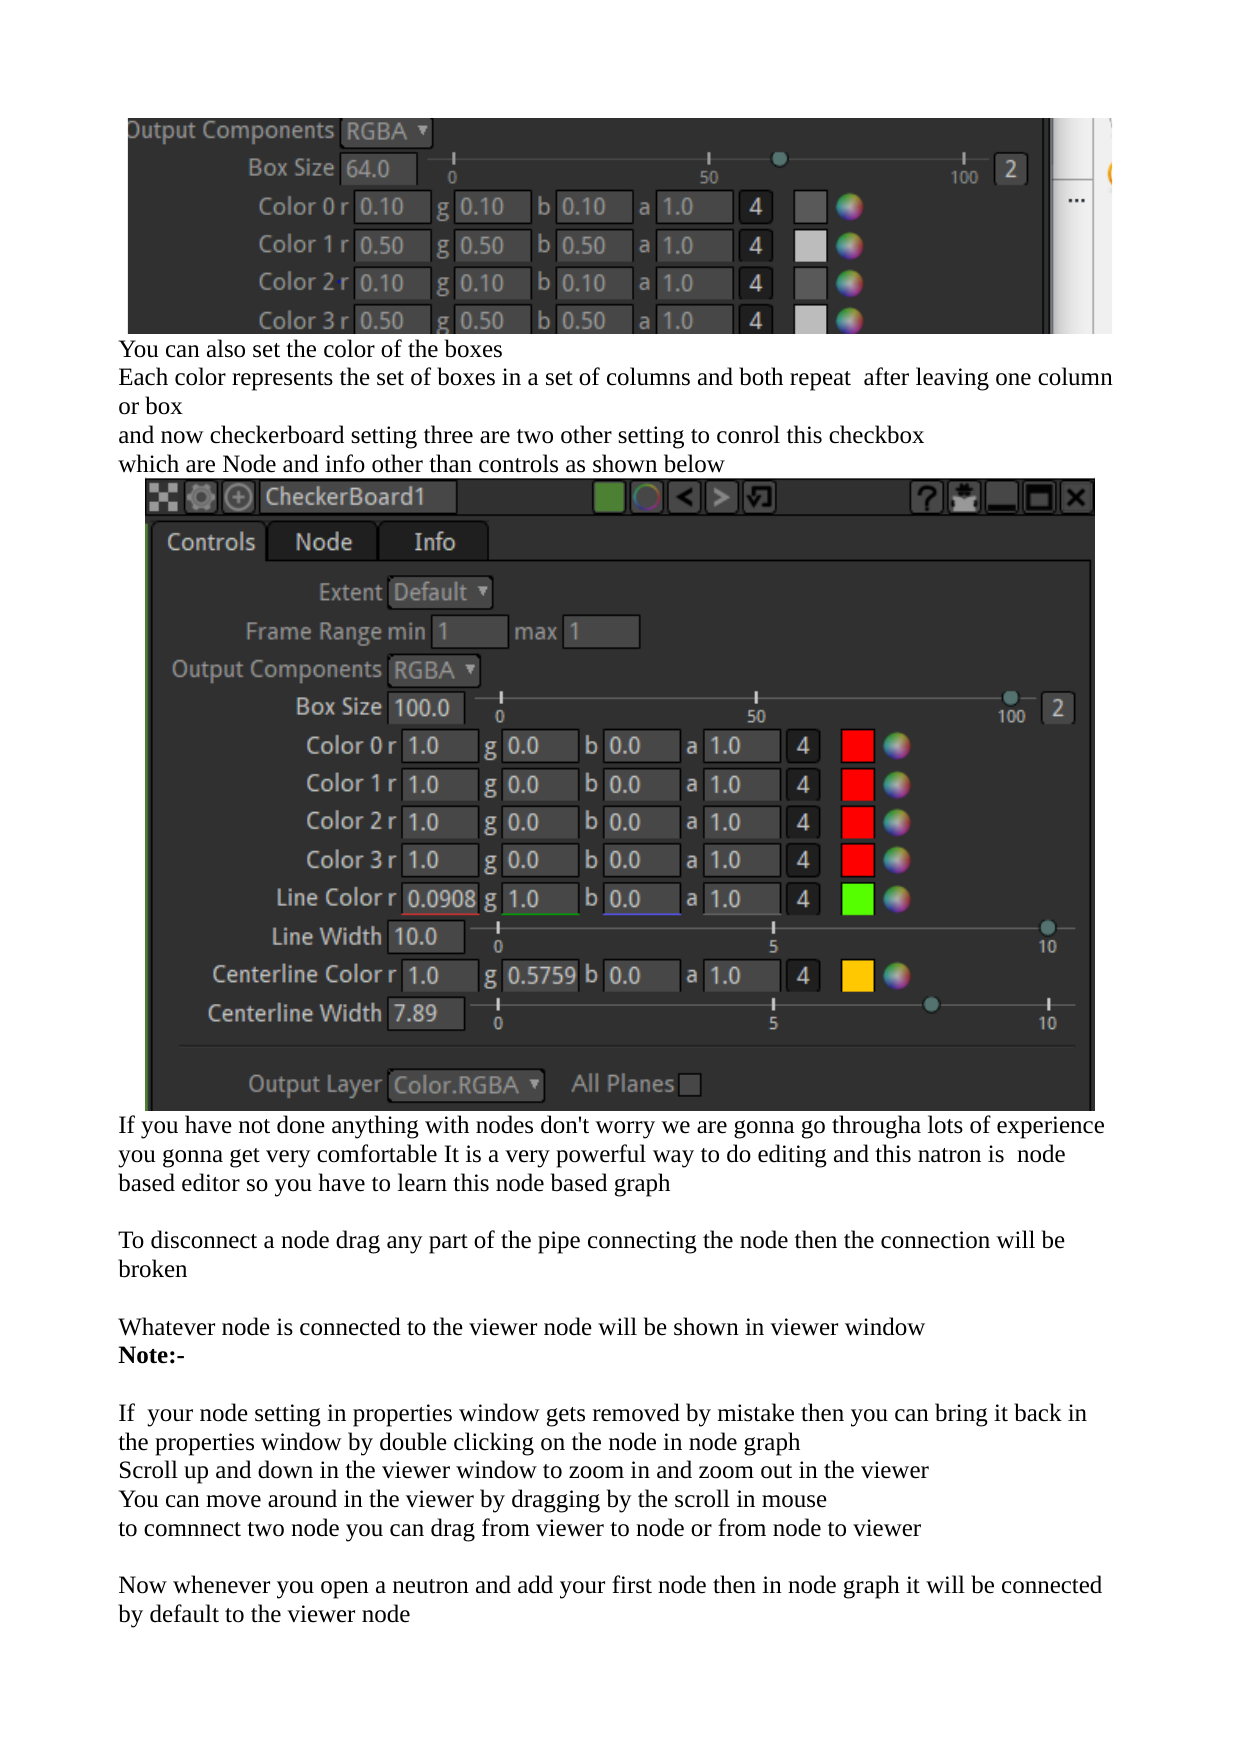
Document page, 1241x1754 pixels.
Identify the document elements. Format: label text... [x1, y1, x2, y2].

text You can move around in the viewer by dragging by the scroll in mouse [118, 1484, 1122, 1513]
text Whatever node is connected to the viewer node will be shown in viewer window [118, 1312, 1122, 1340]
text and now checkerboard setting three are two other setting to conrol this checkbox [118, 420, 1122, 449]
text to comnnect two node you can drag from viewer to node or from node to viewer [118, 1513, 1122, 1542]
text You can also set the color of the boxes [118, 118, 1122, 362]
text Note:- [118, 1340, 1122, 1369]
text which are Node and info other than controls as shown below [118, 449, 1122, 477]
text Now whenever you open a neutron and add your first node then in node graph it will be connected by default to the viewer node [118, 1570, 1122, 1628]
text If you have not done anything with nodes don't worry we are gonna go througha lots of experience [118, 477, 1122, 1139]
picture [145, 477, 1095, 1111]
text Each color represents the set of boxes in a set of columns and both repeat after leaving one column or box [118, 362, 1122, 420]
text Scroll up and down in the viewer window to zoom in and zoom out in the viewer [118, 1455, 1122, 1484]
text you gonna get very comfortable It is a very powerful way to do editing and this natron is node based editor so you have to learn this node based graph [118, 1139, 1122, 1197]
text To disconnect a node drag any part of the pipe connecting the node then the connection will be broken [118, 1225, 1122, 1283]
text If your node setting in properties window gets removed by mistake then you can bring it back in the properties window by double clicking on the node in node graph [118, 1398, 1122, 1455]
picture [127, 118, 1113, 334]
